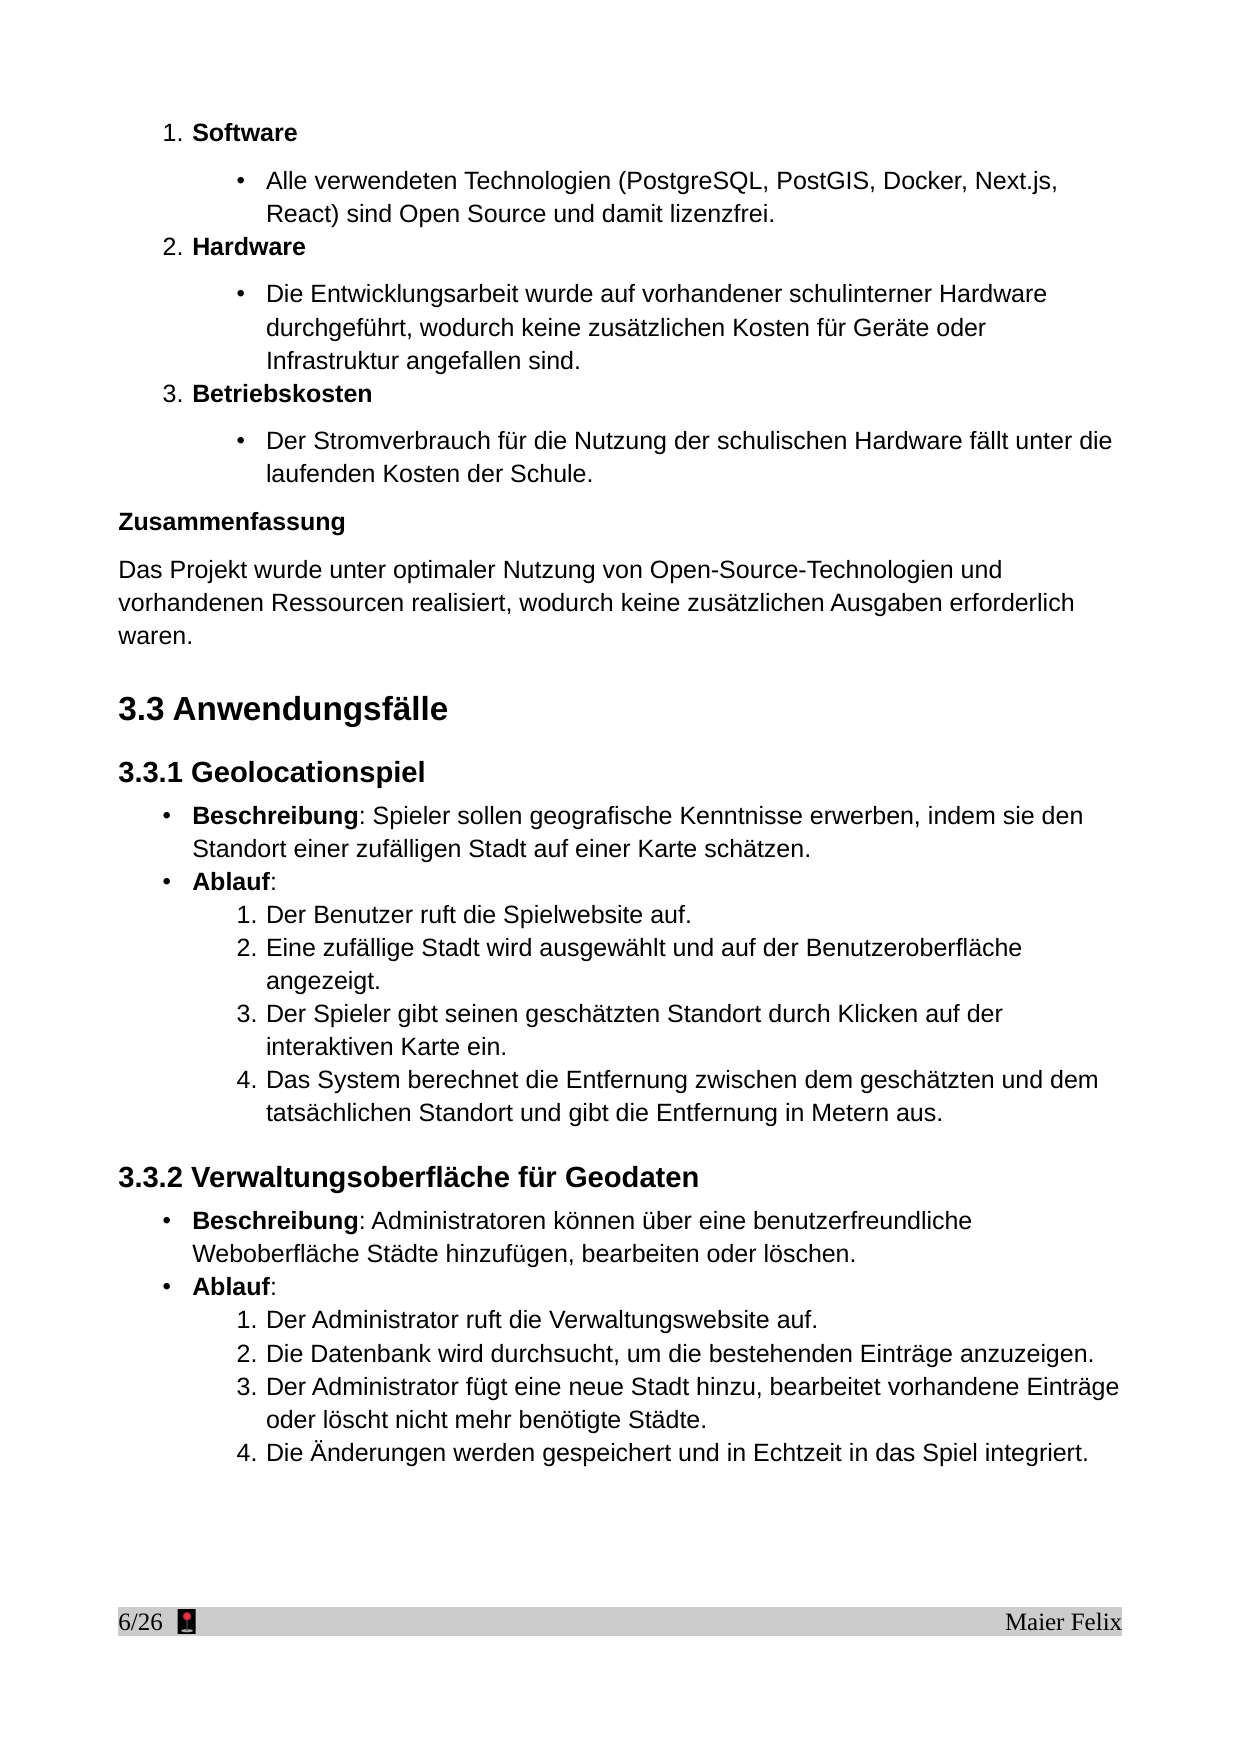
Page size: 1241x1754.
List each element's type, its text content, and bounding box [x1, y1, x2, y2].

subtitle 3.3 Anwendungsfälle [118, 689, 1122, 727]
list Beschreibung: Spieler sollen geografische Kenntnisse erwerben, indem sie den Standort einer zufälligen Stadt auf einer Karte schätzen. [162, 801, 1122, 862]
list Software [162, 118, 1122, 147]
list Ablauf: [162, 1272, 1122, 1301]
subtitle 3.3.2 Verwaltungsoberfläche für Geodaten [118, 1160, 1122, 1194]
subtitle 3.3.1 Geolocationspiel [118, 754, 1122, 788]
list Ablauf: [162, 867, 1122, 896]
list Der Administrator ruft die Verwaltungswebsite auf. [236, 1306, 1122, 1334]
list Hardware [162, 232, 1122, 261]
list Alle verwendeten Technologien (PostgreSQL, PostGIS, Docker, Next.js, React) sind Open Source und damit lizenzfrei. [236, 166, 1122, 228]
list Der Administrator fügt eine neue Stadt hinzu, bearbeitet vorhandene Einträge oder löscht nicht mehr benötigte Städte. [236, 1372, 1122, 1433]
list Beschreibung: Administratoren können über eine benutzerfreundliche Weboberfläche Städte hinzufügen, bearbeiten oder löschen. [162, 1206, 1122, 1268]
list Die Datenbank wird durchsucht, um die bestehenden Einträge anzuzeigen. [236, 1338, 1122, 1367]
picture [177, 1609, 196, 1634]
text Zusammenfassung [118, 507, 1122, 536]
text Das Projekt wurde unter optimaler Nutzung von Open-Source-Technologien und vorhandenen Ressourcen realisiert, wodurch keine zusätzlichen Ausgaben erforderlich waren. [118, 554, 1122, 649]
list Das System berechnet die Entfernung zwischen dem geschätzten und dem tatsächlichen Standort und gibt die Entfernung in Metern aus. [236, 1065, 1122, 1127]
list Der Benutzer ruft die Spielwebsite auf. [236, 900, 1122, 929]
list Die Änderungen werden gespeichert und in Echtzeit in das Spiel integriert. [236, 1438, 1122, 1466]
list Betriebskosten [162, 379, 1122, 407]
list Der Spieler gibt seinen geschätzten Standort durch Klicken auf der interaktiven Karte ein. [236, 999, 1122, 1061]
list Die Entwicklungsarbeit wurde auf vorhandener schulinterner Hardware durchgeführt, wodurch keine zusätzlichen Kosten für Geräte oder Infrastruktur angefallen sind. [236, 279, 1122, 374]
list Eine zufällige Stadt wird ausgewählt und auf der Benutzeroberfläche angezeigt. [236, 933, 1122, 995]
list Der Stromverbrauch für die Nutzung der schulischen Hardware fällt unter die laufenden Kosten der Schule. [236, 426, 1122, 488]
